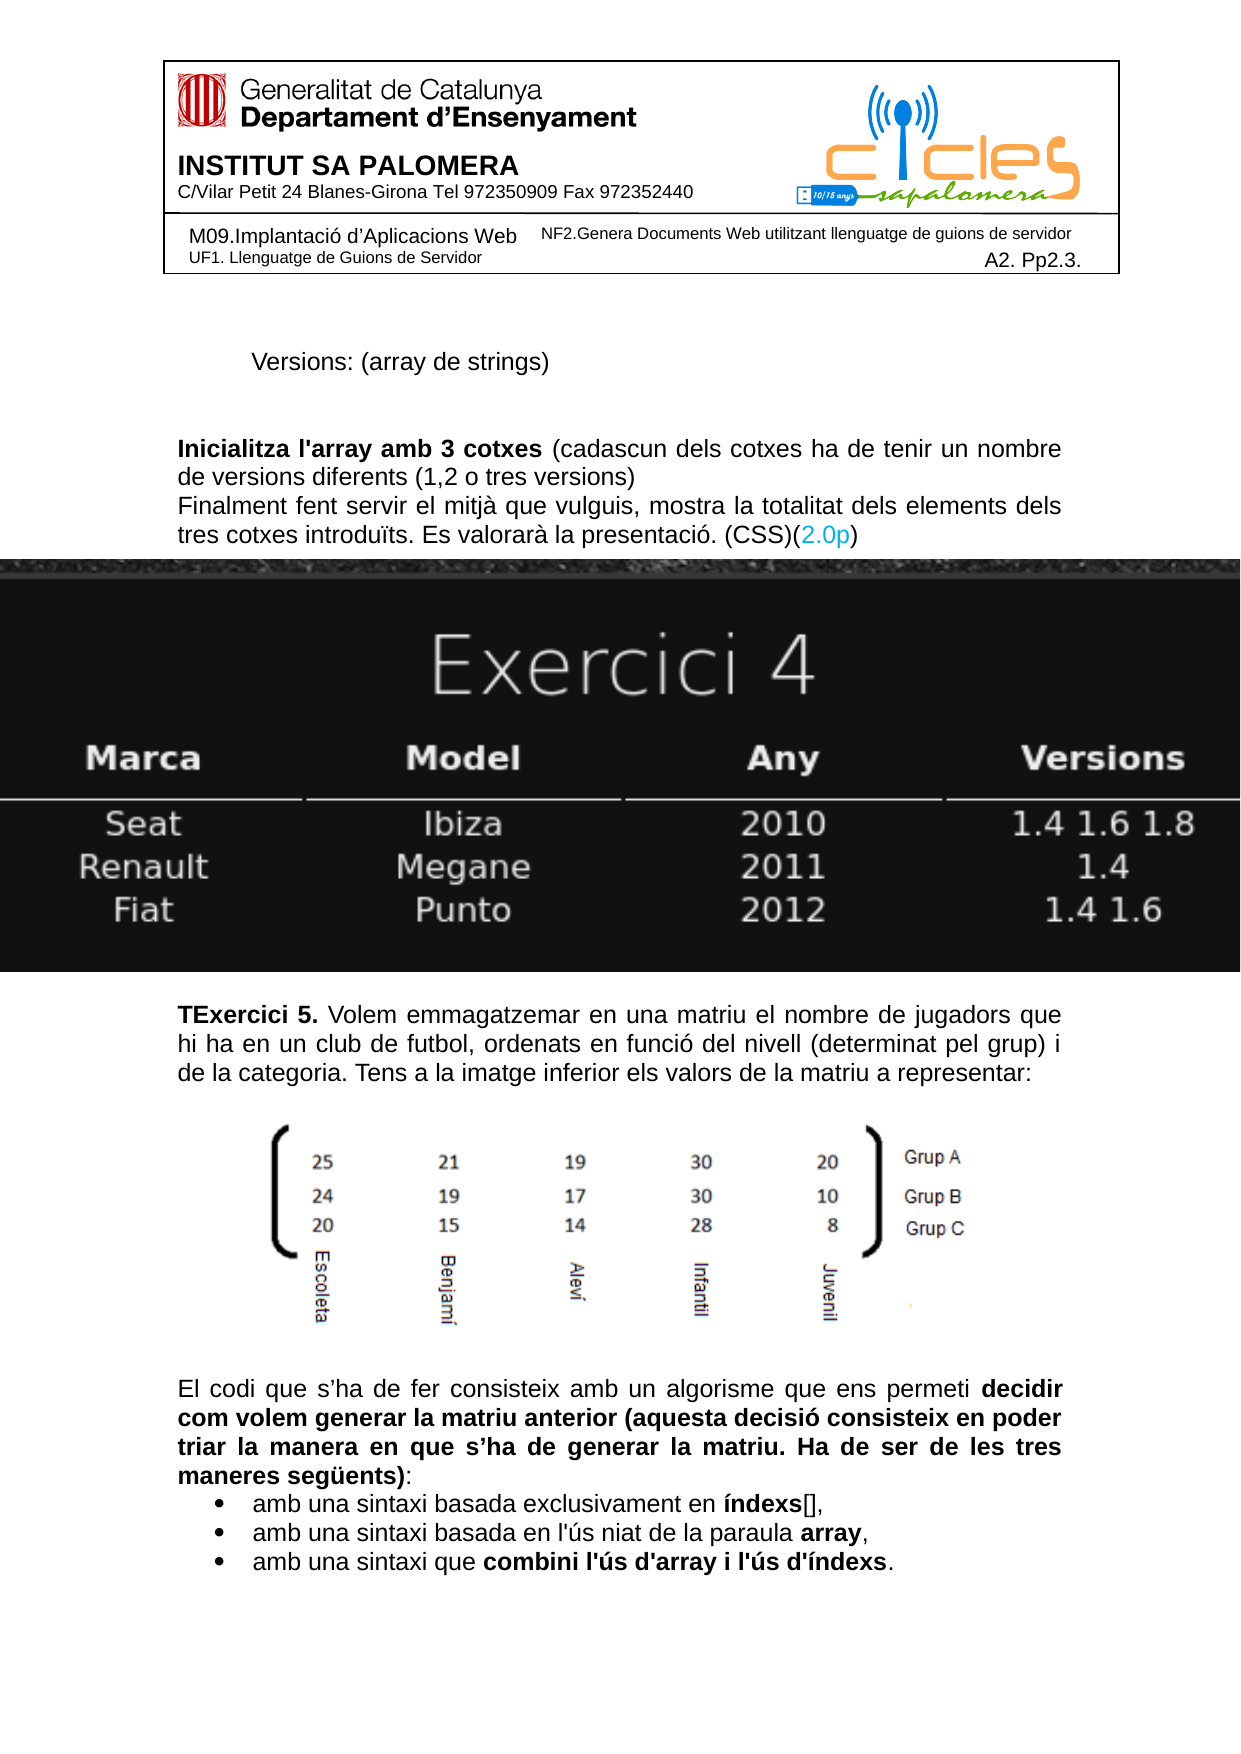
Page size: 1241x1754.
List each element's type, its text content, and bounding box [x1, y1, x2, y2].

list amb una sintaxi que combini l'ús d'array i l'ús d'índexs. [215, 1547, 1063, 1576]
picture [286, 1100, 989, 1366]
text Finalment fent servir el mitjà que vulguis, mostra la totalitat dels elements dels tres cotxes introduïts. Es valorarà la presentació. (CSS)(2.0p) [177, 491, 1063, 549]
picture [791, 71, 1085, 218]
list amb una sintaxi basada en l'ús niat de la paraula array, [215, 1518, 1063, 1547]
text Versions: (array de strings) [177, 347, 1063, 376]
picture [0, 559, 1241, 972]
text Inicialitza l'array amb 3 cotxes (cadascun dels cotxes ha de tenir un nombre de versions diferents (1,2 o tres versions) [177, 434, 1063, 491]
text El codi que s’ha de fer consisteix amb un algorisme que ens permeti decidir com volem generar la matriu anterior (aquesta decisió consisteix en poder triar la manera en que s’ha de generar la matriu. Ha de ser de les tres maneres següents): [177, 1374, 1063, 1489]
list amb una sintaxi basada exclusivament en índexs[], [215, 1489, 1063, 1518]
text TExercici 5. Volem emmagatzemar en una matriu el nombre de jugadors que hi ha en un club de futbol, ordenats en funció del nivell (determinat pel grup) i de la categoria. Tens a la imatge inferior els valors de la matriu a representar: [177, 972, 1063, 1086]
